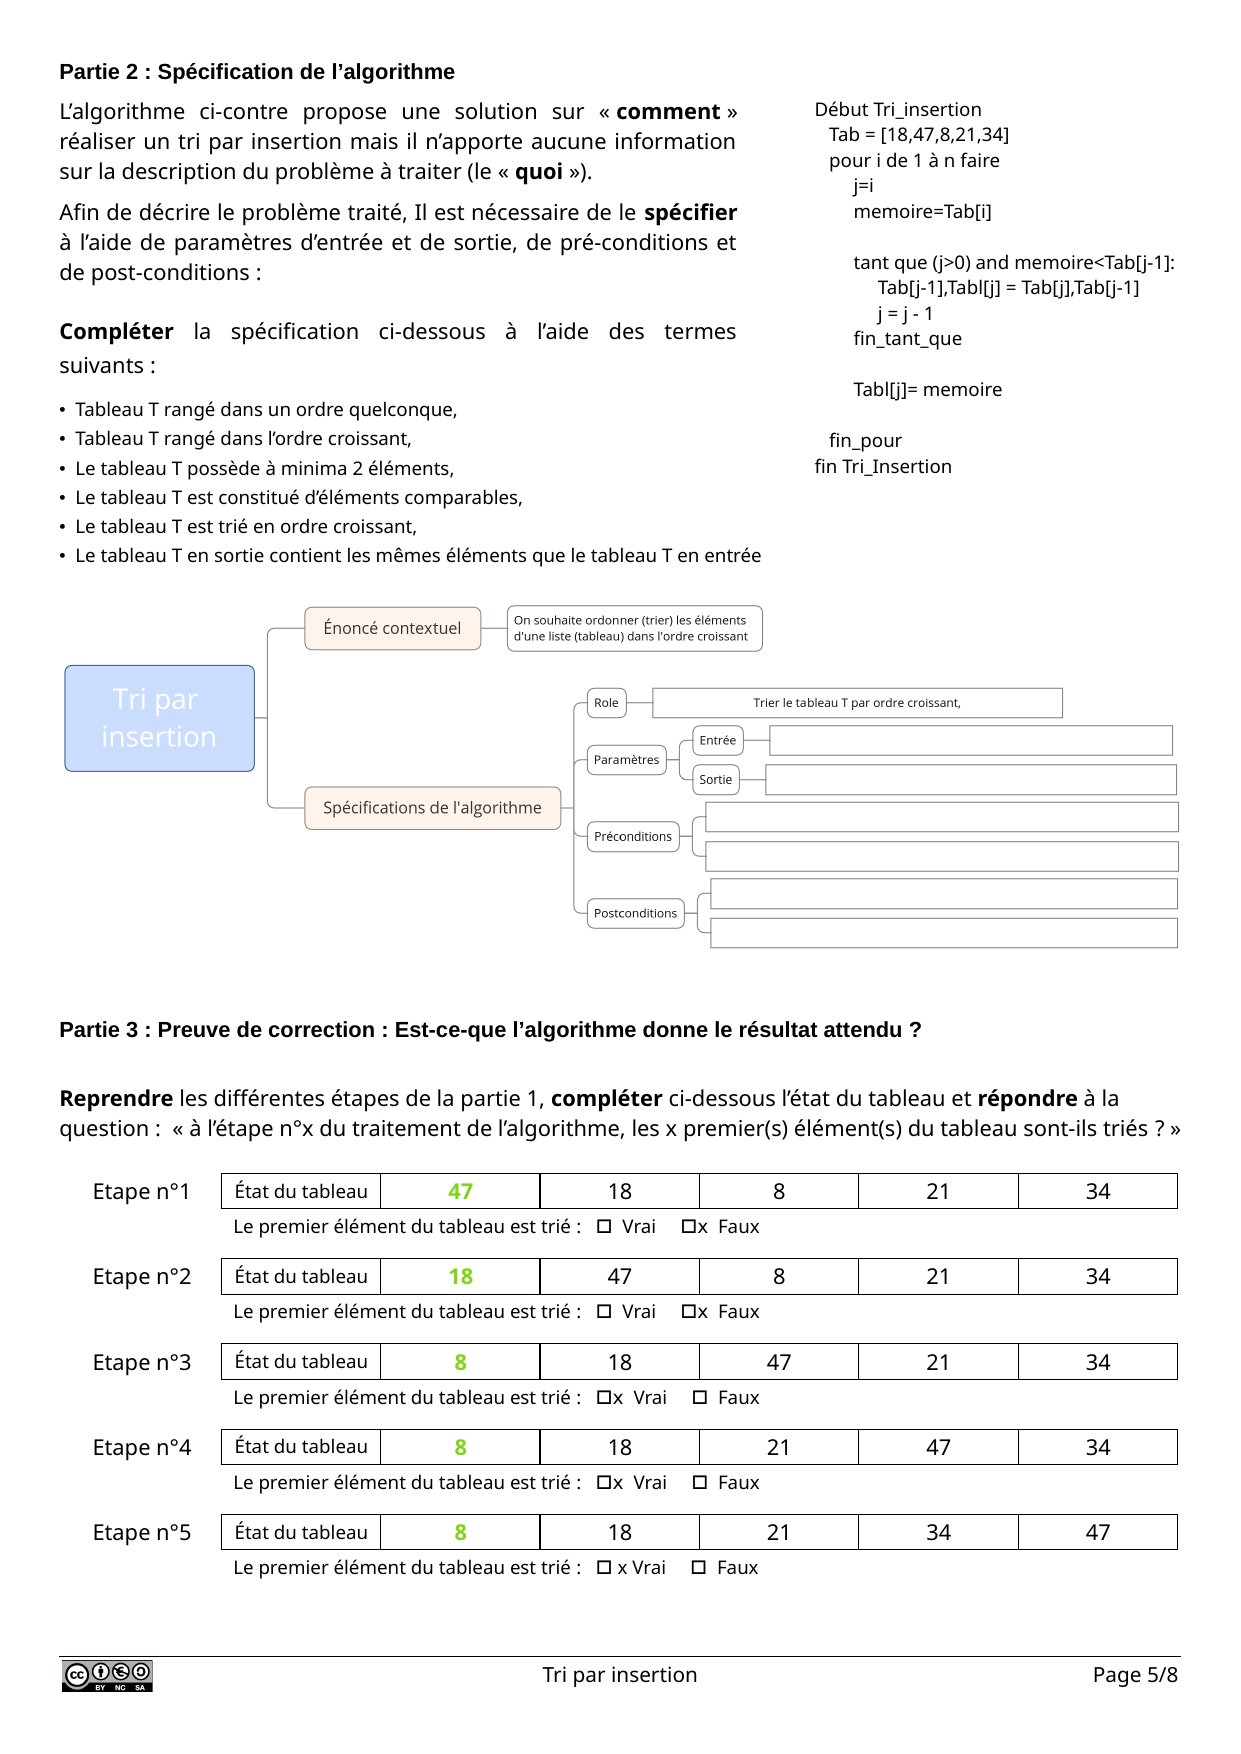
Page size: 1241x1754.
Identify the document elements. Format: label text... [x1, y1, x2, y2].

table_header 34 [1019, 1344, 1177, 1379]
text L’algorithme ci-contre propose une solution sur « comment » réaliser un tri par insertion mais il n’apporte aucune information sur la description du problème à traiter (le « quoi »). [59, 96, 738, 185]
table_header 34 [1019, 1430, 1177, 1464]
text fin Tri_Insertion [814, 453, 1181, 479]
list Le tableau T possède à minima 2 éléments, [59, 455, 738, 481]
table_header 18 [541, 1430, 699, 1464]
text Tab[j-1],Tabl[j] = Tab[j],Tab[j-1] [814, 275, 1181, 300]
list Le tableau T est trié en ordre croissant, [59, 513, 1181, 539]
table_header Etape n°2 [62, 1258, 221, 1293]
table_header 18 [541, 1344, 699, 1379]
text Partie 2 : Spécification de l’algorithme [59, 59, 1181, 84]
table_header 47 [700, 1344, 858, 1379]
table_header 47 [1019, 1515, 1177, 1549]
picture [59, 601, 1182, 955]
table_cell [62, 1208, 221, 1244]
table_header 8 [381, 1430, 539, 1464]
table_header État du tableau [222, 1259, 380, 1293]
text Début Tri_insertion [814, 96, 1181, 122]
table_cell [62, 1294, 221, 1329]
text j = j - 1 [814, 300, 1181, 326]
text memoire=Tab[i] [814, 198, 1181, 224]
list Le tableau T est constitué d’éléments comparables, [59, 484, 738, 510]
table_header Etape n°5 [62, 1514, 221, 1549]
text Tabl[j]= memoire [814, 377, 1181, 402]
table_cell Le premier élément du tableau est trié : □x Vrai □ Faux [221, 1380, 1177, 1414]
table_header 21 [859, 1344, 1018, 1379]
table_header 21 [859, 1174, 1018, 1208]
list Le tableau T en sortie contient les mêmes éléments que le tableau T en entrée [59, 543, 1181, 568]
table_cell Le premier élément du tableau est trié : □ x Vrai □ Faux [221, 1550, 1177, 1584]
table_header Etape n°3 [62, 1343, 221, 1379]
table_header 18 [541, 1515, 699, 1549]
table_header 21 [859, 1259, 1018, 1293]
table_header État du tableau [222, 1174, 380, 1208]
text fin_tant_que [814, 326, 1181, 351]
table_header 21 [700, 1515, 858, 1549]
table_header 8 [381, 1344, 539, 1379]
text Tab = [18,47,8,21,34] [814, 122, 1181, 147]
table_header Etape n°4 [62, 1429, 221, 1464]
text Compléter la spécification ci-dessous à l’aide des termes suivants : [59, 316, 738, 380]
text j=i [814, 173, 1181, 198]
table_cell Le premier élément du tableau est trié : □ Vrai □x Faux [221, 1295, 1177, 1329]
text Reprendre les différentes étapes de la partie 1, compléter ci-dessous l’état du tableau et répondre à la question : « à l’étape n°x du traitement de l’algorithme, les x premier(s) élément(s) du tableau sont-ils triés ? » [59, 1083, 1181, 1143]
table_header 34 [1019, 1259, 1177, 1293]
table_cell Le premier élément du tableau est trié : □x Vrai □ Faux [221, 1465, 1177, 1499]
table_header 47 [541, 1259, 699, 1293]
table_header 8 [381, 1515, 539, 1549]
list Tableau T rangé dans un ordre quelconque, [59, 396, 738, 422]
table_header 18 [541, 1174, 699, 1208]
table_header Etape n°1 [62, 1173, 221, 1208]
table_header 34 [1019, 1174, 1177, 1208]
table_header 18 [381, 1259, 539, 1293]
table_cell [62, 1464, 221, 1499]
table_cell [62, 1379, 221, 1414]
list Tableau T rangé dans l’ordre croissant, [59, 426, 738, 451]
text tant que (j>0) and memoire<Tab[j-1]: [814, 249, 1181, 275]
table_header État du tableau [222, 1344, 380, 1379]
text Partie 3 : Preuve de correction : Est-ce-que l’algorithme donne le résultat attendu ? [59, 1017, 1181, 1042]
table_header 47 [381, 1174, 539, 1208]
table_header 8 [700, 1259, 858, 1293]
table_header État du tableau [222, 1430, 380, 1464]
table_cell [62, 1549, 221, 1584]
text Afin de décrire le problème traité, Il est nécessaire de le spécifier à l’aide de paramètres d’entrée et de sortie, de pré-conditions et de post-conditions : [59, 197, 738, 287]
table_header État du tableau [222, 1515, 380, 1549]
table_header 34 [859, 1515, 1018, 1549]
table_header 8 [700, 1174, 858, 1208]
table_cell Le premier élément du tableau est trié : □ Vrai □x Faux [221, 1209, 1177, 1244]
table_header 47 [859, 1430, 1018, 1464]
picture [62, 1660, 153, 1692]
table_header 21 [700, 1430, 858, 1464]
text pour i de 1 à n faire [814, 147, 1181, 173]
text fin_pour [814, 428, 1181, 453]
